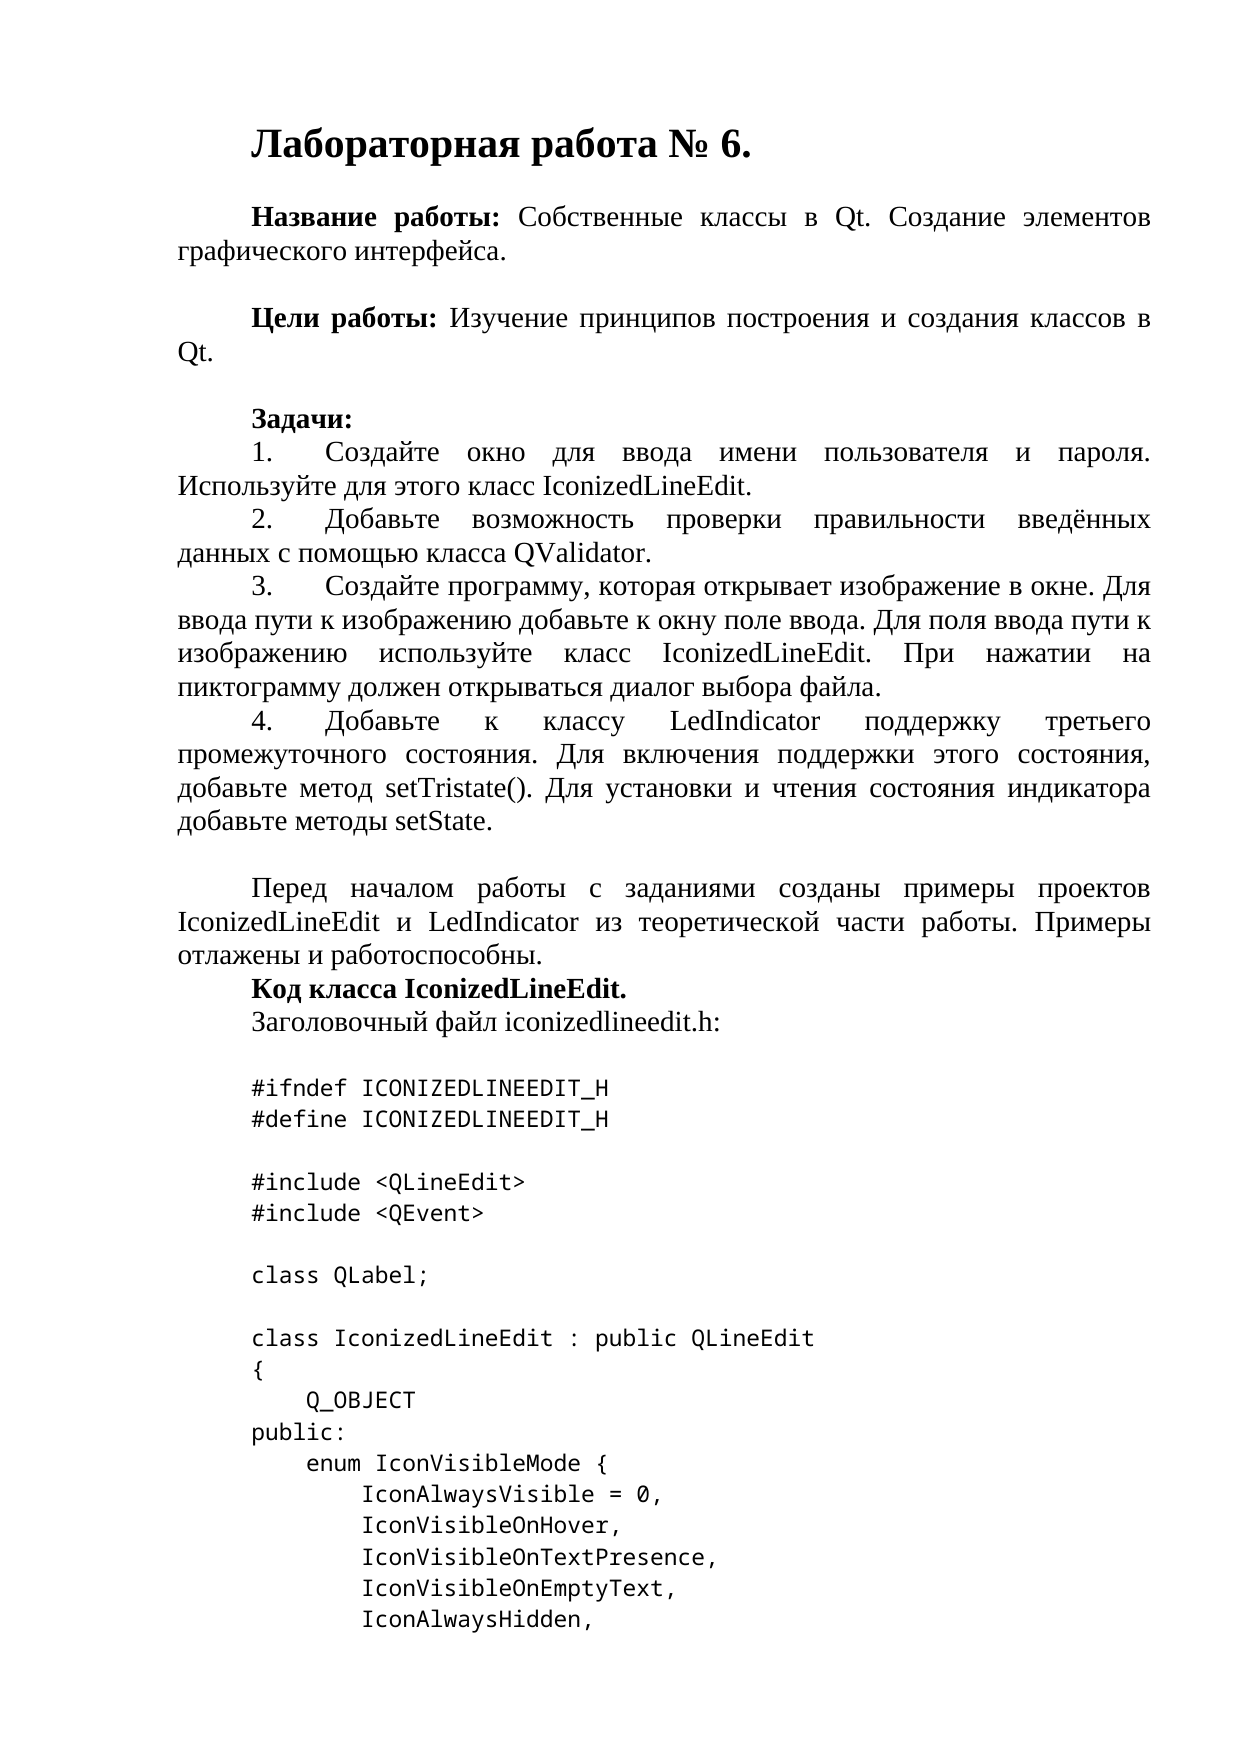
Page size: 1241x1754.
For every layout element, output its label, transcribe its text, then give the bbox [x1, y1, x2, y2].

text Заголовочный файл iconizedlineedit.h: [177, 1004, 1152, 1038]
text #define ICONIZEDLINEEDIT_H [177, 1103, 1152, 1134]
text class IconizedLineEdit : public QLineEdit [177, 1322, 1152, 1353]
text Задачи: [177, 401, 1152, 434]
list Создайте программу, которая открывает изображение в окне. Для ввода пути к изображению добавьте к окну поле ввода. Для поля ввода пути к изображению используйте класс IconizedLineEdit. При нажатии на пиктограмму должен открываться диалог выбора файла. [177, 568, 1152, 703]
text IconAlwaysVisible = 0, [177, 1478, 1152, 1509]
text #ifndef ICONIZEDLINEEDIT_H [177, 1072, 1152, 1103]
text IconVisibleOnEmptyText, [177, 1572, 1152, 1603]
text #include <QLineEdit> [177, 1165, 1152, 1197]
text IconVisibleOnHover, [177, 1509, 1152, 1540]
text class QLabel; [177, 1259, 1152, 1290]
text Название работы: Собственные классы в Qt. Создание элементов графического интерфейса. [177, 199, 1152, 267]
text IconVisibleOnTextPresence, [177, 1540, 1152, 1572]
text Перед началом работы с заданиями созданы примеры проектов IconizedLineEdit и LedIndicator из теоретической части работы. Примеры отлажены и работоспособны. [177, 870, 1152, 971]
text Код класса IconizedLineEdit. [177, 971, 1152, 1004]
text enum IconVisibleMode { [177, 1447, 1152, 1478]
list Добавьте к классу LedIndicator поддержку третьего промежуточного состояния. Для включения поддержки этого состояния, добавьте метод setTristate(). Для установки и чтения состояния индикатора добавьте методы setState. [177, 703, 1152, 837]
list Создайте окно для ввода имени пользователя и пароля. Используйте для этого класс IconizedLineEdit. [177, 434, 1152, 501]
text Цели работы: Изучение принципов построения и создания классов в Qt. [177, 300, 1152, 367]
list Добавьте возможность проверки правильности введённых данных с помощью класса QValidator. [177, 501, 1152, 568]
text Лабораторная работа № 6. [177, 118, 1152, 166]
text public: [177, 1415, 1152, 1447]
text { [177, 1353, 1152, 1384]
text Q_OBJECT [177, 1384, 1152, 1415]
text #include <QEvent> [177, 1197, 1152, 1228]
text IconAlwaysHidden, [177, 1603, 1152, 1634]
